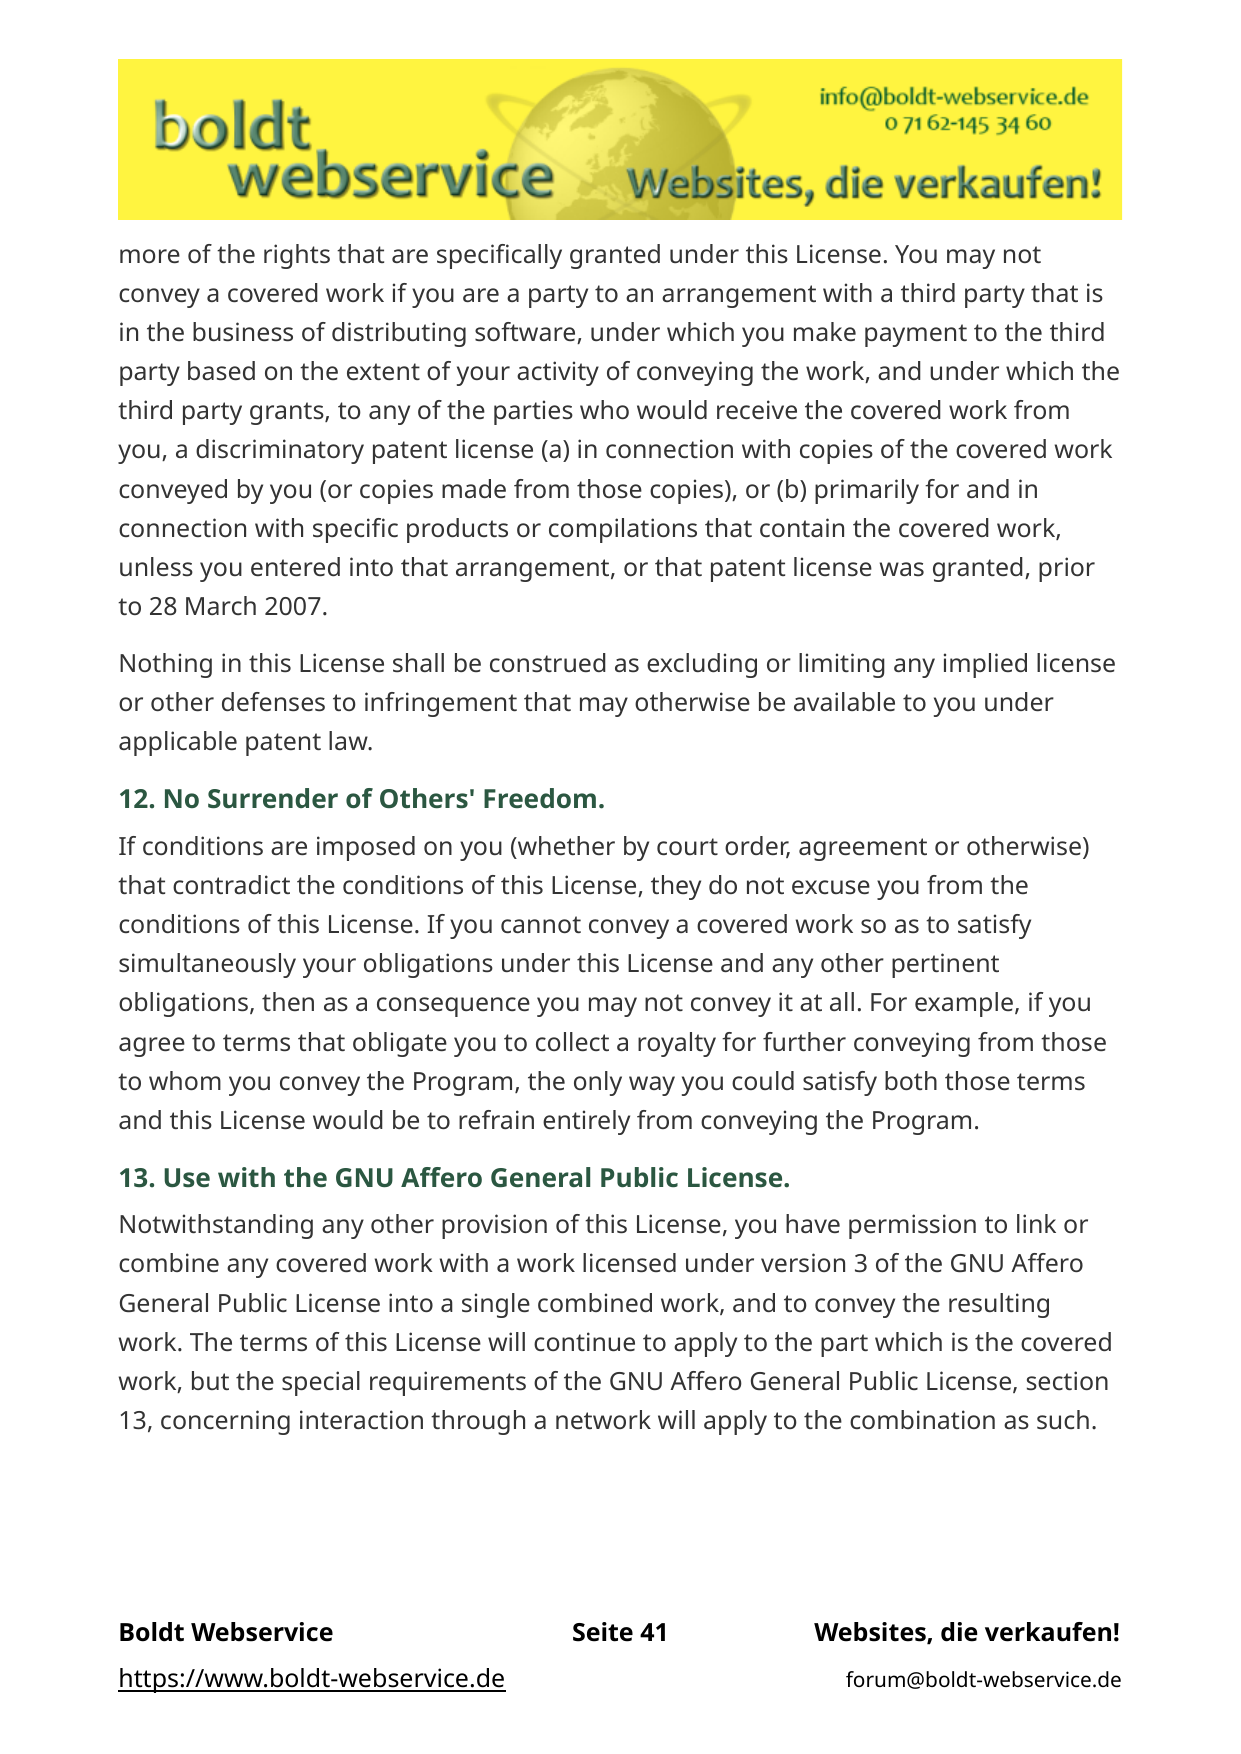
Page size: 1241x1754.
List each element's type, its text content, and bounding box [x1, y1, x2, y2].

text Notwithstanding any other provision of this License, you have permission to link or combine any covered work with a work licensed under version 3 of the GNU Affero General Public License into a single combined work, and to convey the resulting work. The terms of this License will continue to apply to the part which is the covered work, but the special requirements of the GNU Affero General Public License, section 13, concerning interaction through a network will apply to the combination as such. [118, 1207, 1122, 1437]
picture [118, 59, 1123, 220]
text Nothing in this License shall be construed as excluding or limiting any implied license or other defenses to infringement that may otherwise be available to you under applicable patent law. [118, 646, 1122, 758]
subtitle 12. No Surrender of Others' Freedom. [118, 781, 1122, 817]
text If conditions are imposed on you (whether by court order, agreement or otherwise) that contradict the conditions of this License, they do not excuse you from the conditions of this License. If you cannot convey a covered work so as to satisfy simultaneously your obligations under this License and any other pertinent obligations, then as a consequence you may not convey it at all. For example, if you agree to terms that obligate you to collect a royalty for further conveying from those to whom you convey the Program, the only way you could satisfy both those terms and this License would be to refrain entirely from conveying the Program. [118, 828, 1122, 1137]
text more of the rights that are specifically granted under this License. You may not convey a covered work if you are a party to an arrangement with a third party that is in the business of distributing software, under which you make payment to the third party based on the extent of your activity of conveying the work, and under which the third party grants, to any of the parties who would receive the covered work from you, a discriminatory patent license (a) in connection with copies of the covered work conveyed by you (or copies made from those copies), or (b) primarily for and in connection with specific products or compilations that contain the covered work, unless you entered into that arrangement, or that patent license was granted, prior to 28 March 2007. [118, 236, 1122, 623]
subtitle 13. Use with the GNU Affero General Public License. [118, 1159, 1122, 1195]
